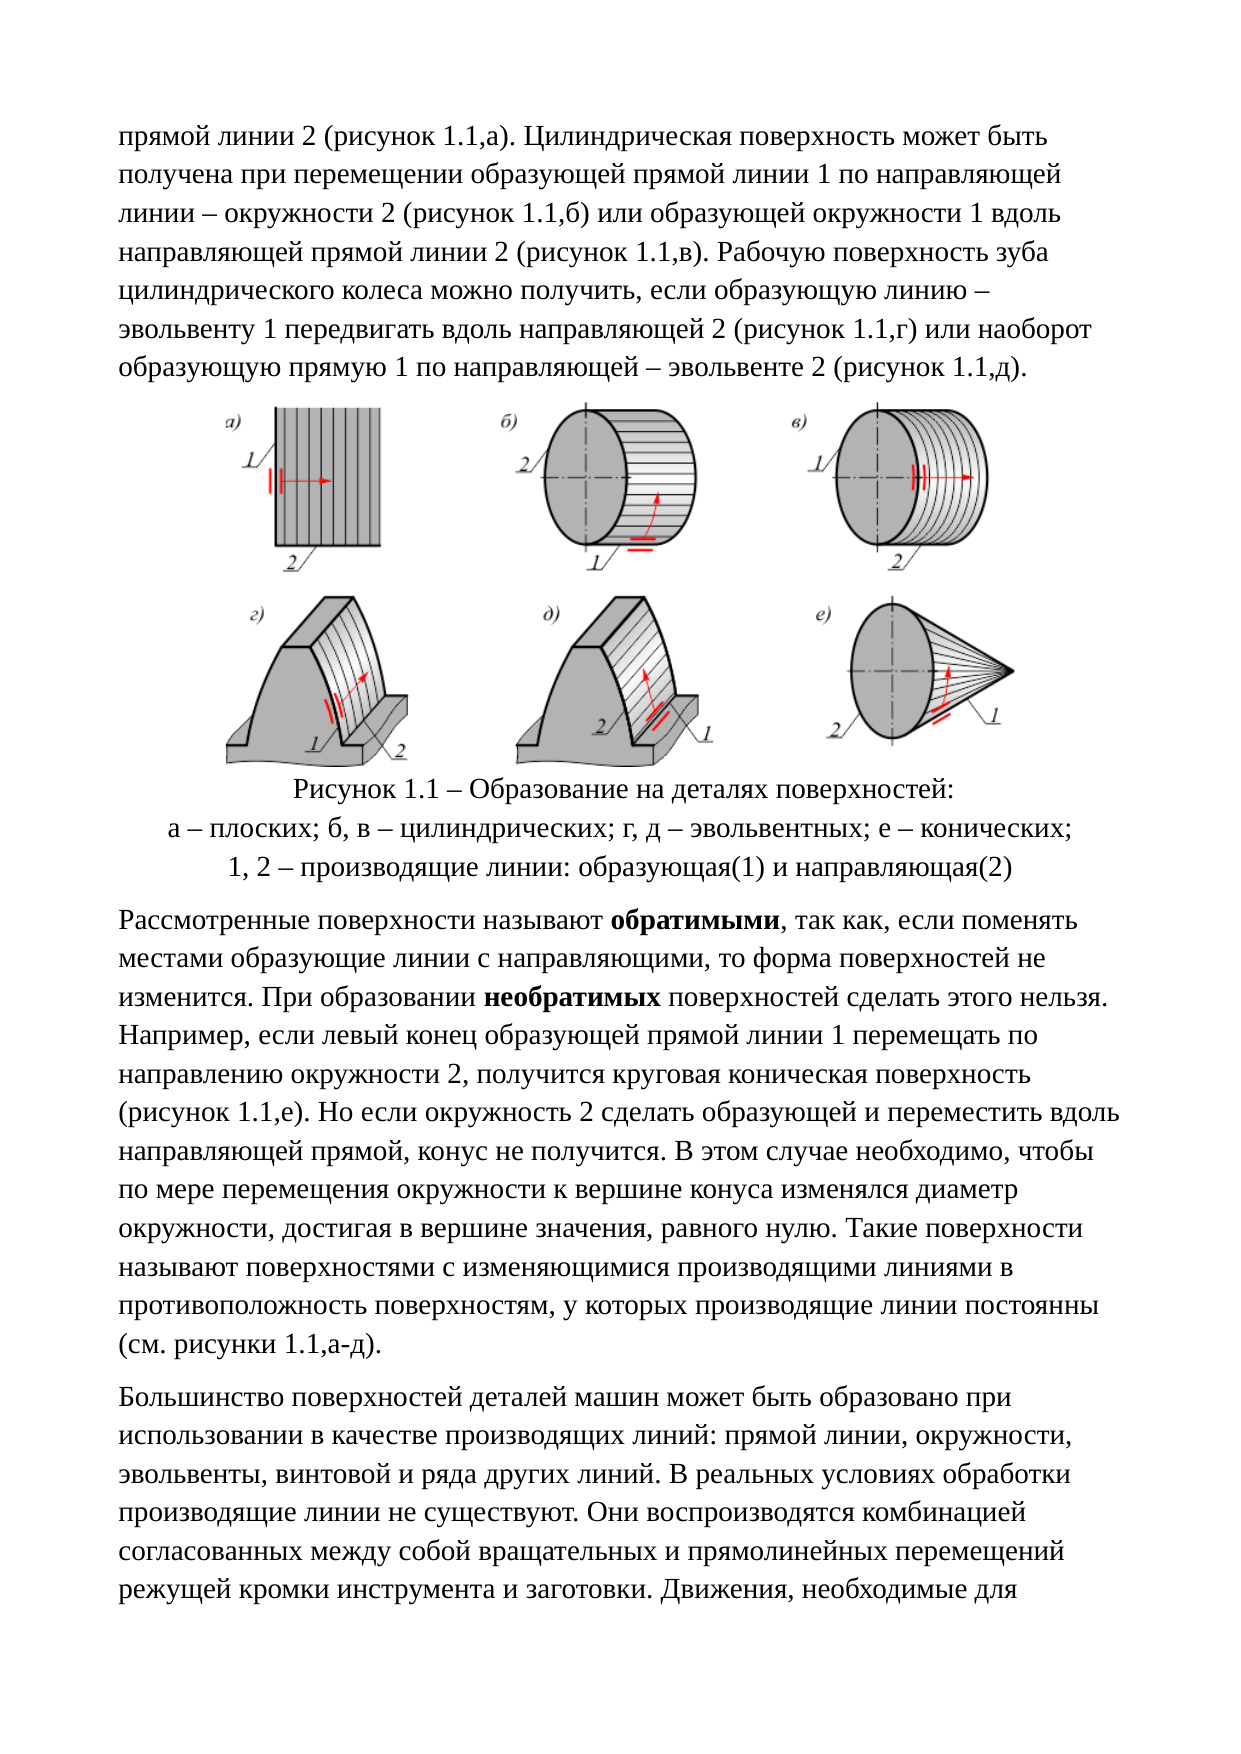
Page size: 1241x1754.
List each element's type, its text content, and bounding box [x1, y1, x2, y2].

text Большинство поверхностей деталей машин может быть образовано при использовании в качестве производящих линий: прямой линии, окружности, эвольвенты, винтовой и ряда других линий. В реальных условиях обработки производящие линии не существуют. Они воспроизводятся комбинацией согласованных между собой вращательных и прямолинейных перемещений режущей кромки инструмента и заготовки. Движения, необходимые для [118, 1379, 1122, 1605]
text Рассмотренные поверхности называют обратимыми, так как, если поменять местами образующие линии с направляющими, то форма поверхностей не изменится. При образовании необратимых поверхностей сделать этого нельзя. Например, если левый конец образующей прямой линии 1 перемещать по направлению окружности 2, получится круговая коническая поверхность (рисунок 1.1,е). Но если окружность 2 сделать образующей и переместить вдоль направляющей прямой, конус не получится. В этом случае необходимо, чтобы по мере перемещения окружности к вершине конуса изменялся диаметр окружности, достигая в вершине значения, равного нулю. Такие поверхности называют поверхностями с изменяющимися производящими линиями в противоположность поверхностям, у которых производящие линии постоянны (см. рисунки 1.1,а-д). [118, 902, 1122, 1359]
text прямой линии 2 (рисунок 1.1,а). Цилиндрическая поверхность может быть получена при перемещении образующей прямой линии 1 по направляющей линии – окружности 2 (рисунок 1.1,б) или образующей окружности 1 вдоль направляющей прямой линии 2 (рисунок 1.1,в). Рабочую поверхность зуба цилиндрического колеса можно получить, если образующую линию – эвольвенту 1 передвигать вдоль направляющей 2 (рисунок 1.1,г) или наоборот образующую прямую 1 по направляющей – эвольвенте 2 (рисунок 1.1,д). [118, 118, 1122, 383]
text Рисунок 1.1 – Образование на деталях поверхностей: а – плоских; б, в – цилиндрических; г, д – эвольвентных; е – конических; 1, 2 – производящие линии: образующая(1) и направляющая(2) [118, 402, 1122, 882]
picture [225, 402, 1015, 767]
